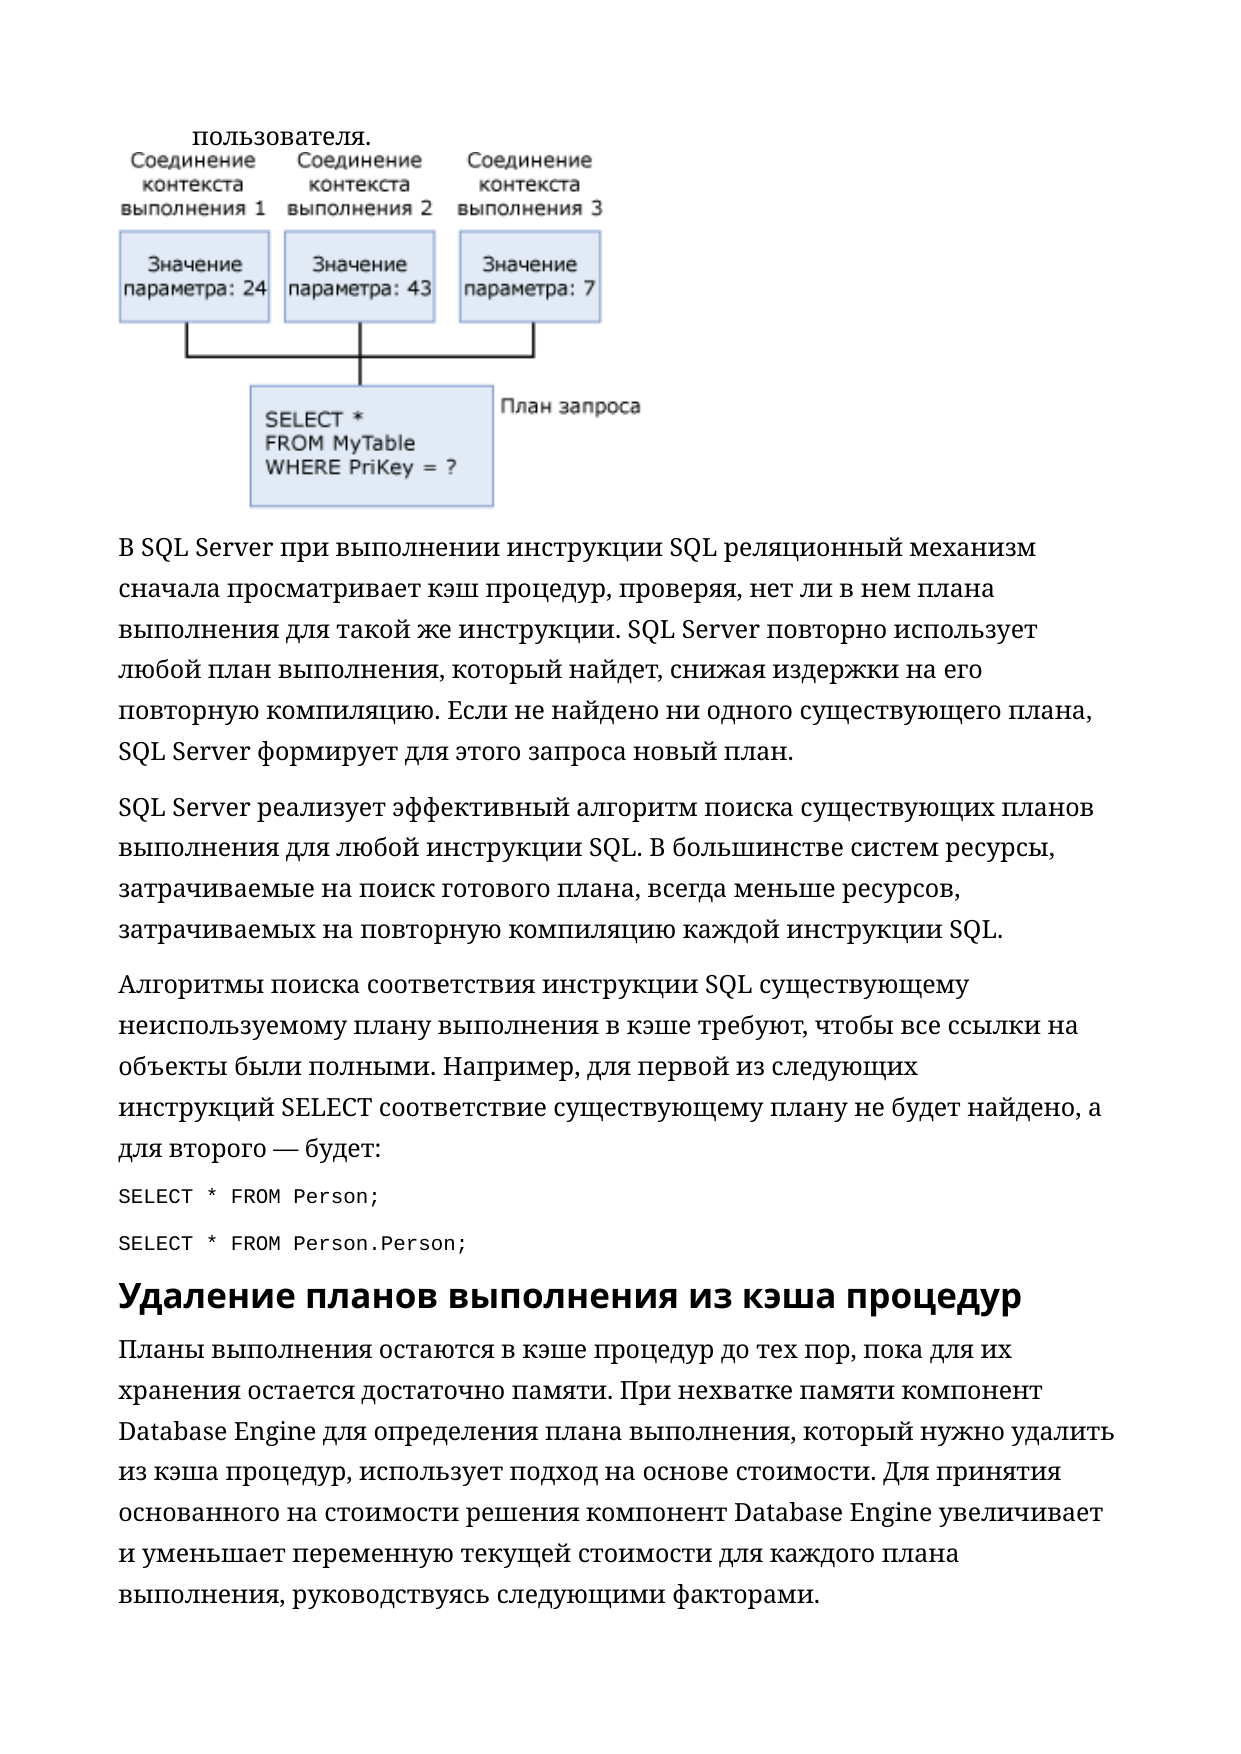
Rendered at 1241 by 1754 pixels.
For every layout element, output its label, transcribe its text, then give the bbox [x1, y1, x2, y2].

text В SQL Server при выполнении инструкции SQL реляционный механизм сначала просматривает кэш процедур, проверяя, нет ли в нем плана выполнения для такой же инструкции. SQL Server повторно использует любой план выполнения, который найдет, снижая издержки на его повторную компиляцию. Если не найдено ни одного существующего плана, SQL Server формирует для этого запроса новый план. [118, 529, 1122, 768]
text SELECT * FROM Person.Person; [118, 1233, 1122, 1257]
text SQL Server реализует эффективный алгоритм поиска существующих планов выполнения для любой инструкции SQL. В большинстве систем ресурсы, затрачиваемые на поиск готового плана, всегда меньше ресурсов, затрачиваемых на повторную компиляцию каждой инструкции SQL. [118, 789, 1122, 946]
text Алгоритмы поиска соответствия инструкции SQL существующему неиспользуемому плану выполнения в кэше требуют, чтобы все ссылки на объекты были полными. Например, для первой из следующих инструкций SELECT соответствие существующему плану не будет найдено, а для второго — будет: [118, 967, 1122, 1164]
text Планы выполнения остаются в кэше процедур до тех пор, пока для их хранения остается достаточно памяти. При нехватке памяти компонент Database Engine для определения плана выполнения, который нужно удалить из кэша процедур, использует подход на основе стоимости. Для принятия основанного на стоимости решения компонент Database Engine увеличивает и уменьшает переменную текущей стоимости для каждого плана выполнения, руководствуясь следующими факторами. [118, 1332, 1122, 1611]
subtitle Удаление планов выполнения из кэша процедур [118, 1271, 1122, 1319]
text SELECT * FROM Person; [118, 1186, 1122, 1209]
picture [118, 152, 641, 509]
list пользователя. [118, 118, 1122, 152]
